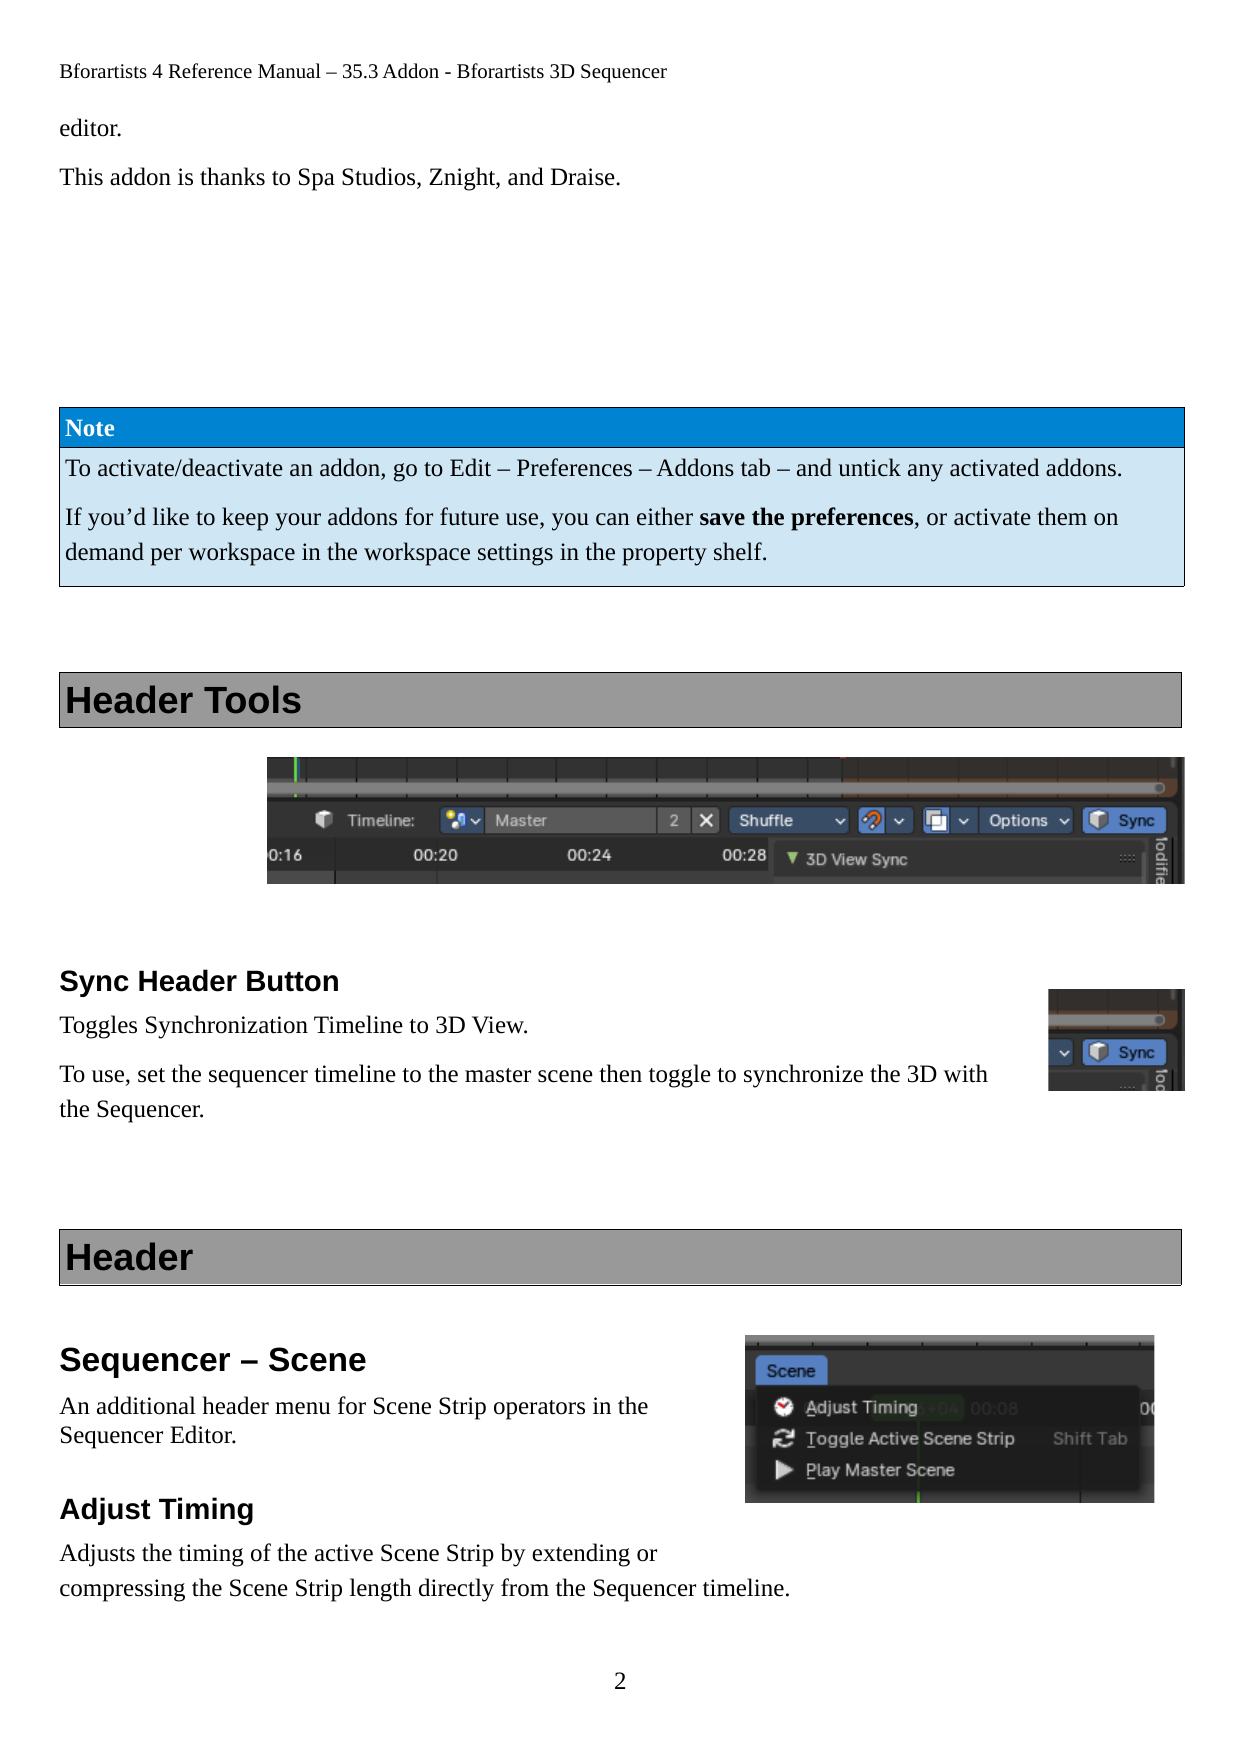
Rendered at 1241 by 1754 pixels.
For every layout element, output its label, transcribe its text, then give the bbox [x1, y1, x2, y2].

table_header Header Tools [60, 673, 1181, 727]
text editor. [59, 113, 1181, 141]
text This addon is thanks to Spa Studios, Znight, and Draise. [59, 162, 1181, 190]
picture [745, 1335, 1155, 1503]
table_header Header [60, 1230, 1181, 1284]
subtitle [1155, 1340, 1181, 1378]
text Toggles Synchronization Timeline to 3D View. [59, 1010, 1181, 1039]
subtitle Adjust Timing [59, 1492, 1181, 1526]
table_header Note [60, 408, 1184, 447]
text To use, set the sequencer timeline to the master scene then toggle to synchronize the 3D with the Sequencer. [59, 1059, 1181, 1123]
subtitle Sequencer – Scene [59, 1340, 745, 1378]
subtitle Sync Header Button [59, 964, 1181, 998]
text Adjusts the timing of the active Scene Strip by extending or compressing the Scene Strip length directly from the Sequencer timeline. [59, 1538, 1181, 1601]
text An additional header menu for Scene Strip operators in the Sequencer Editor. [59, 1391, 745, 1448]
picture [267, 757, 1185, 884]
table_cell To activate/deactivate an addon, go to Edit – Preferences – Addons tab – and untick any activated addons. If you’d like to keep your addons for future use, you can either save the preferences, or activate them on demand per workspace in the workspace settings in the property shelf. [60, 448, 1184, 586]
